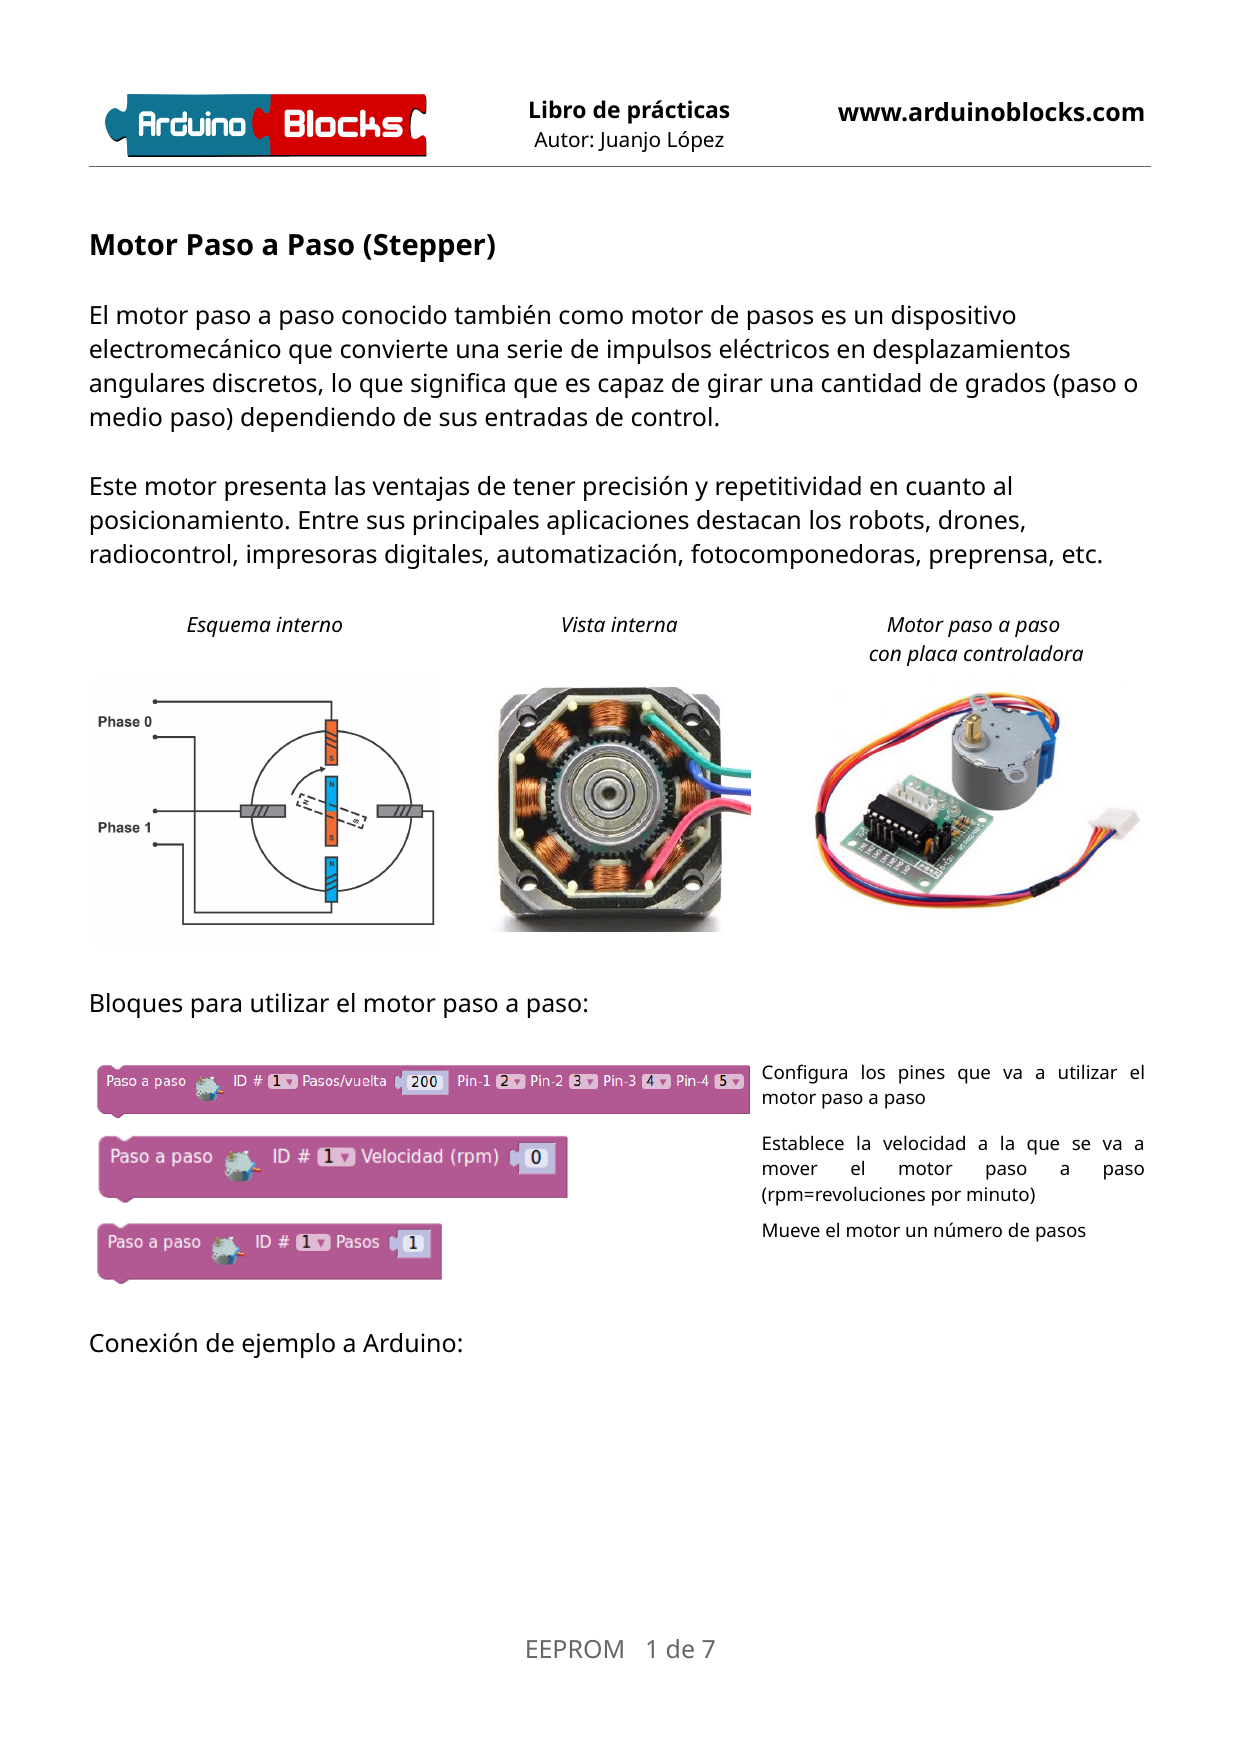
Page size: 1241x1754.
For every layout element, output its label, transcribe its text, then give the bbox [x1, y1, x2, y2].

table_cell [443, 673, 797, 951]
table_header Configura los pines que va a utilizar el motor paso a paso [756, 1053, 1151, 1124]
picture [94, 1129, 571, 1205]
picture [94, 678, 438, 946]
text Bloques para utilizar el motor paso a paso: [88, 985, 1152, 1019]
table_cell Mueve el motor un número de pasos [756, 1212, 1151, 1291]
table_header Esquema interno [89, 605, 443, 673]
picture [105, 94, 427, 157]
table_header Motor paso a paso con placa controladora [797, 605, 1152, 673]
picture [489, 678, 751, 932]
table_cell [797, 673, 1152, 951]
text El motor paso a paso conocido también como motor de pasos es un dispositivo electromecánico que convierte una serie de impulsos eléctricos en desplazamientos angulares discretos, lo que significa que es capaz de girar una cantidad de grados (paso o medio paso) dependiendo de sus entradas de control. [88, 298, 1152, 434]
table_cell Establece la velocidad a la que se va a mover el motor paso a paso (rpm=revoluciones por minuto) [756, 1124, 1151, 1212]
picture [806, 678, 1143, 916]
picture [94, 1059, 750, 1119]
table_header [89, 1053, 756, 1124]
table_cell [89, 673, 443, 951]
text Motor Paso a Paso (Stepper) [88, 224, 1152, 264]
table_cell [89, 1212, 756, 1291]
table_cell [89, 1124, 756, 1212]
text Conexión de ejemplo a Arduino: [88, 1326, 1152, 1359]
text Este motor presenta las ventajas de tener precisión y repetitividad en cuanto al posicionamiento. Entre sus principales aplicaciones destacan los robots, drones, radiocontrol, impresoras digitales, automatización, fotocomponedoras, preprensa, etc. [88, 468, 1152, 570]
table_header Vista interna [443, 605, 797, 673]
picture [94, 1217, 448, 1286]
